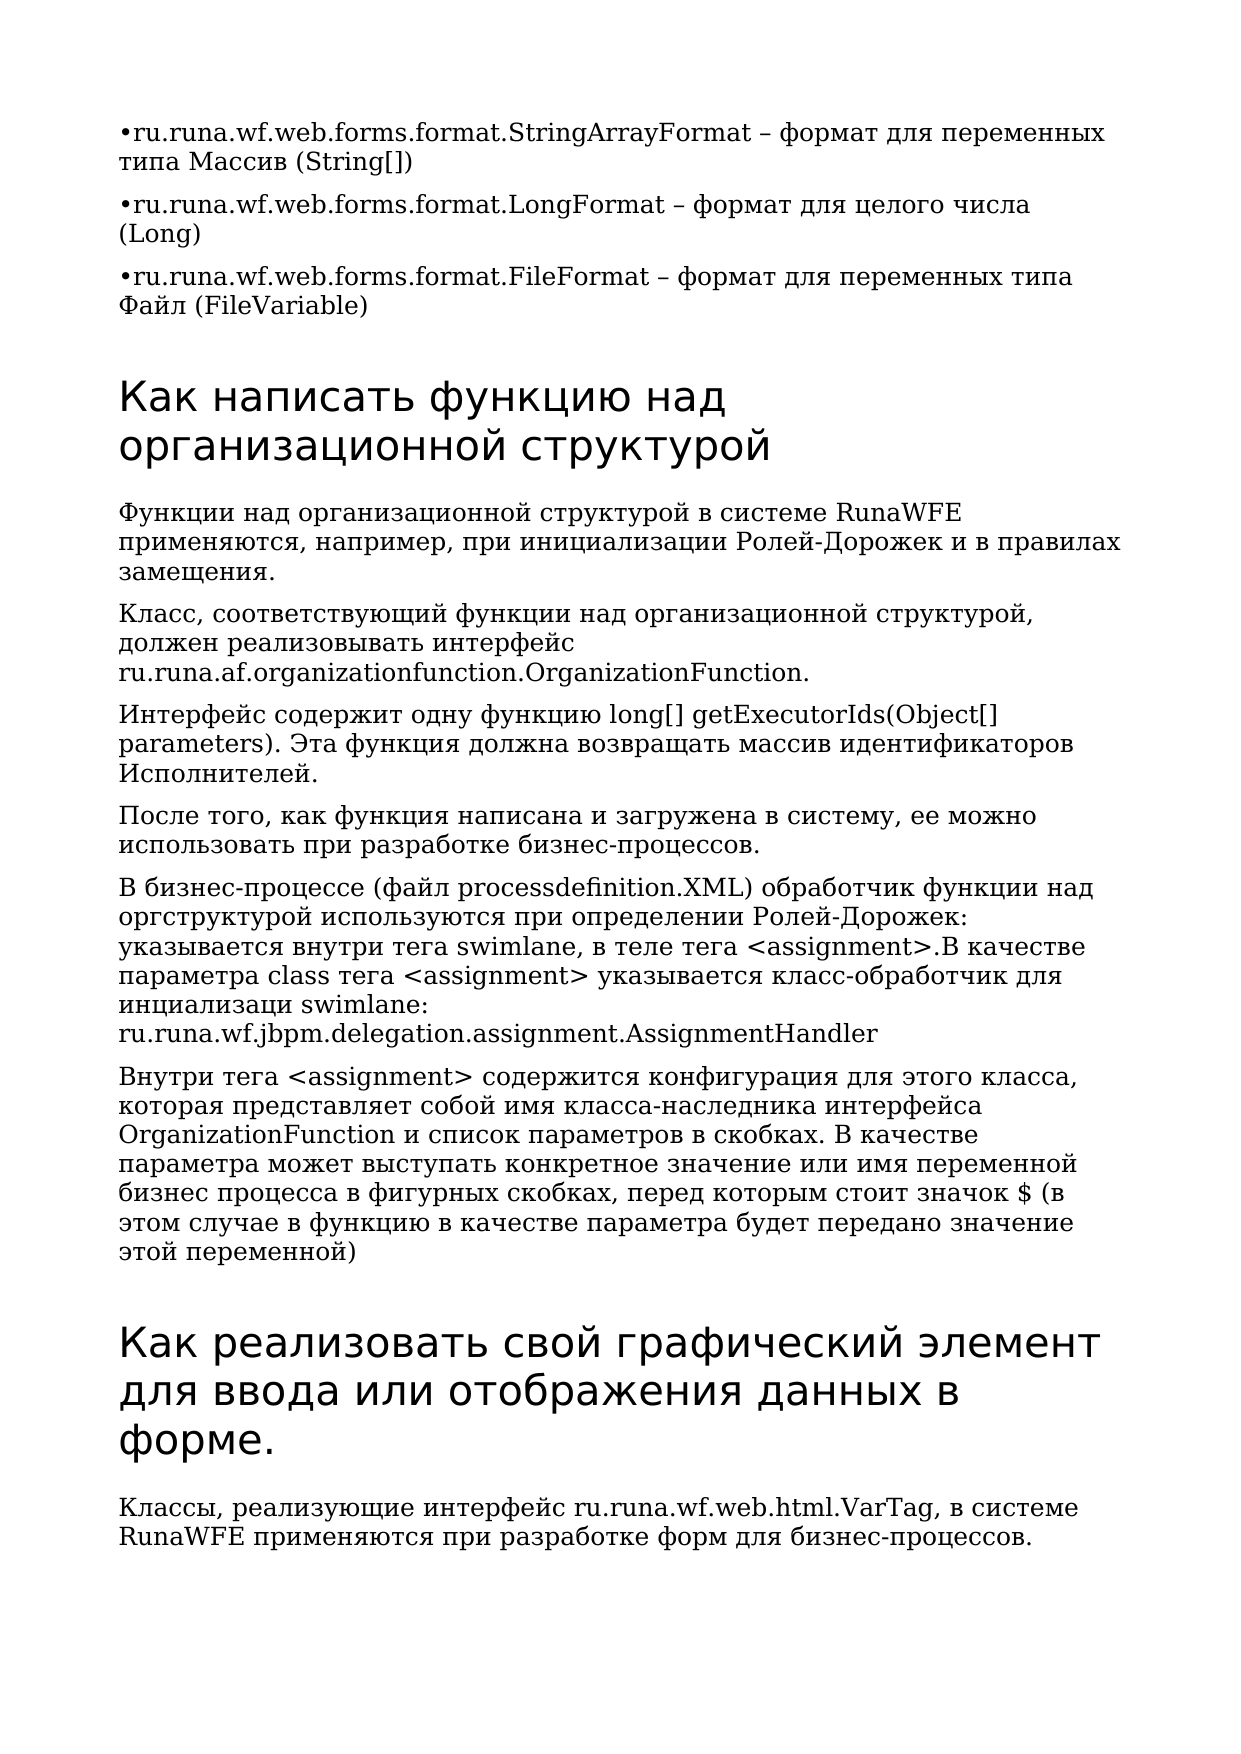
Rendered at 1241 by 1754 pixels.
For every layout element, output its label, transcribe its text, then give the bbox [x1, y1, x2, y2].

text Интерфейс содержит одну функцию long[] getExecutorIds(Object[] parameters). Эта функция должна возвращать массив идентификаторов Исполнителей. [118, 700, 1122, 788]
text Внутри тега <assignment> содержится конфигурация для этого класса, которая представляет собой имя класса-наследника интерфейса OrganizationFunction и список параметров в скобках. В качестве параметра может выступать конкретное значение или имя переменной бизнес процесса в фигурных скобках, перед которым стоит значок $ (в этом случае в функцию в качестве параметра будет передано значение этой переменной) [118, 1062, 1122, 1266]
text Функции над организационной структурой в системе RunaWFE применяются, например, при инициализации Ролей-Дорожек и в правилах замещения. [118, 498, 1122, 586]
list ru.runa.wf.web.forms.format.FileFormat – формат для переменных типа Файл (FileVariable) [118, 262, 1122, 320]
text Классы, реализующие интерфейс ru.runa.wf.web.html.VarTag, в системе RunaWFE применяются при разработке форм для бизнес-процессов. [118, 1493, 1122, 1551]
text Класс, соответствующий функции над организационной структурой, должен реализовывать интерфейс ru.runa.af.organizationfunction.OrganizationFunction. [118, 599, 1122, 687]
text В бизнес-процессе (файл processdefinition.XML) обработчик функции над оргструктурой используются при определении Ролей-Дорожек: указывается внутри тега swimlane, в теле тега <assignment>.В качестве параметра class тега <assignment> указывается класс-обработчик для инциализаци swimlane: ru.runa.wf.jbpm.delegation.assignment.AssignmentHandler [118, 873, 1122, 1048]
text После того, как функция написана и загружена в систему, ее можно использовать при разработке бизнес-процессов. [118, 801, 1122, 860]
subtitle Как реализовать свой графический элемент для ввода или отображения данных в форме. [118, 1318, 1122, 1464]
list ru.runa.wf.web.forms.format.StringArrayFormat – формат для переменных типа Массив (String[]) [118, 118, 1122, 176]
subtitle Как написать функцию над организационной структурой [118, 373, 1122, 470]
list ru.runa.wf.web.forms.format.LongFormat – формат для целого числа (Long) [118, 190, 1122, 248]
